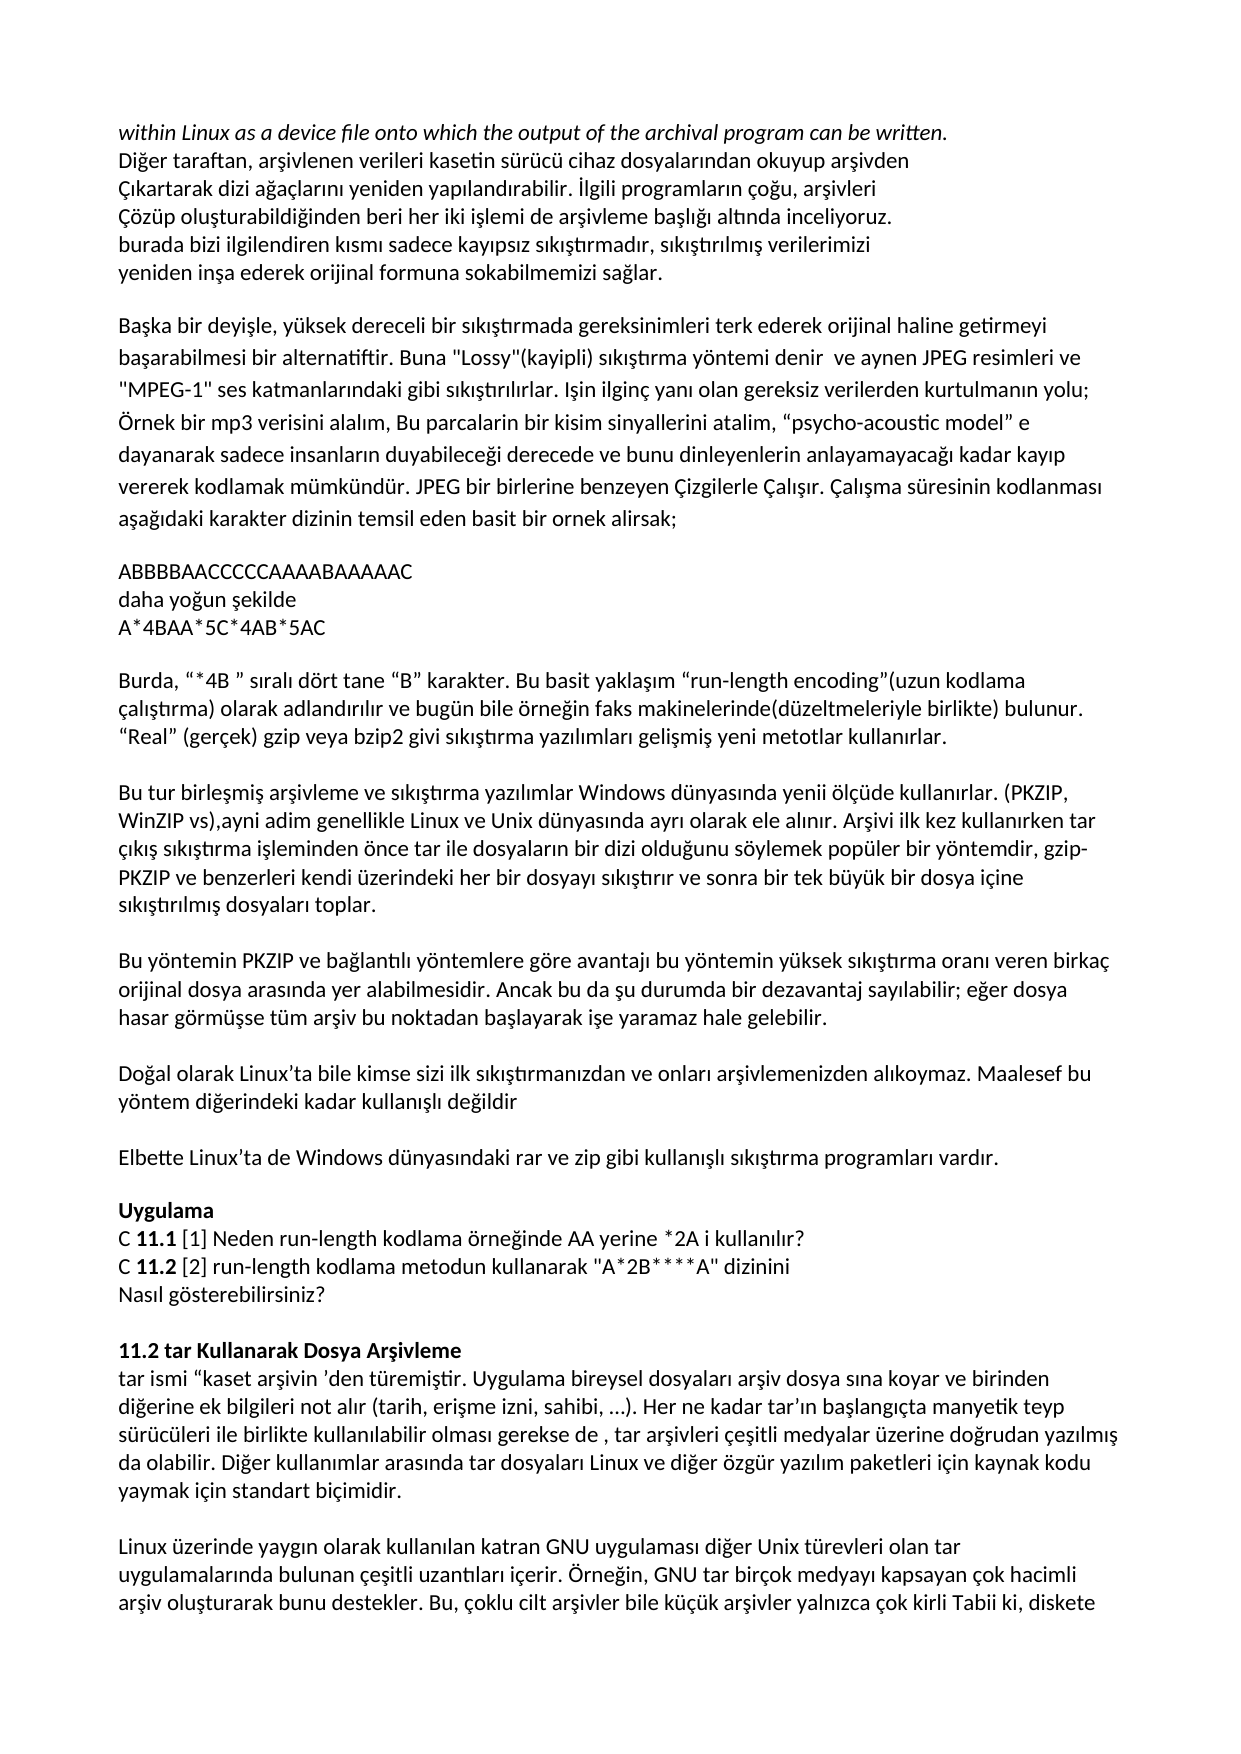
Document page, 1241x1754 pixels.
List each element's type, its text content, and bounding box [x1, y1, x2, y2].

text A*4BAA*5C*4AB*5AC [118, 613, 1122, 641]
text Başka bir deyişle, yüksek dereceli bir sıkıştırmada gereksinimleri terk ederek orijinal haline getirmeyi başarabilmesi bir alternatiftir. Buna "Lossy"(kayipli) sıkıştırma yöntemi denir ve aynen JPEG resimleri ve "MPEG-1" ses katmanlarındaki gibi sıkıştırılırlar. Işin ilginç yanı olan gereksiz verilerden kurtulmanın yolu; Örnek bir mp3 verisini alalım, Bu parcalarin bir kisim sinyallerini atalim, “psycho-acoustic model” e dayanarak sadece insanların duyabileceği derecede ve bunu dinleyenlerin anlayamayacağı kadar kayıp vererek kodlamak mümkündür. JPEG bir birlerine benzeyen Çizgilerle Çalışır. Çalışma süresinin kodlanması aşağıdaki karakter dizinin temsil eden basit bir ornek alirsak; [118, 311, 1122, 532]
text Uygulama [118, 1196, 1122, 1224]
text Nasıl gösterebilirsiniz? [118, 1280, 1122, 1308]
text Doğal olarak Linux’ta bile kimse sizi ilk sıkıştırmanızdan ve onları arşivlemenizden alıkoymaz. Maalesef bu yöntem diğerindeki kadar kullanışlı değildir [118, 1059, 1122, 1115]
text Burda, “*4B ” sıralı dört tane “B” karakter. Bu basit yaklaşım “run-length encoding”(uzun kodlama çalıştırma) olarak adlandırılır ve bugün bile örneğin faks makinelerinde(düzeltmeleriyle birlikte) bulunur. “Real” (gerçek) gzip veya bzip2 givi sıkıştırma yazılımları gelişmiş yeni metotlar kullanırlar. [118, 666, 1122, 751]
text Linux üzerinde yaygın olarak kullanılan katran GNU uygulaması diğer Unix türevleri olan tar uygulamalarında bulunan çeşitli uzantıları içerir. Örneğin, GNU tar birçok medyayı kapsayan çok hacimli arşiv oluşturarak bunu destekler. Bu, çoklu cilt arşivler bile küçük arşivler yalnızca çok kirli Tabii ki, diskete [118, 1532, 1122, 1616]
text ABBBBAACCCCCAAAABAAAAAC [118, 557, 1122, 585]
text tar ismi “kaset arşivin ’den türemiştir. Uygulama bireysel dosyaları arşiv dosya sına koyar ve birinden diğerine ek bilgileri not alır (tarih, erişme izni, sahibi, …). Her ne kadar tar’ın başlangıçta manyetik teyp sürücüleri ile birlikte kullanılabilir olması gerekse de , tar arşivleri çeşitli medyalar üzerine doğrudan yazılmış da olabilir. Diğer kullanımlar arasında tar dosyaları Linux ve diğer özgür yazılım paketleri için kaynak kodu yaymak için standart biçimidir. [118, 1364, 1122, 1504]
text within Linux as a device file onto which the output of the archival program can be written. [118, 118, 1122, 146]
text Diğer taraftan, arşivlenen verileri kasetin sürücü cihaz dosyalarından okuyup arşivden [118, 146, 1122, 174]
text C 11.2 [2] run-length kodlama metodun kullanarak "A*2B****A" dizinini [118, 1252, 1122, 1280]
text C 11.1 [1] Neden run-length kodlama örneğinde AA yerine *2A i kullanılır? [118, 1224, 1122, 1252]
text 11.2 tar Kullanarak Dosya Arşivleme [118, 1336, 1122, 1364]
text burada bizi ilgilendiren kısmı sadece kayıpsız sıkıştırmadır, sıkıştırılmış verilerimizi [118, 230, 1122, 258]
text Bu yöntemin PKZIP ve bağlantılı yöntemlere göre avantajı bu yöntemin yüksek sıkıştırma oranı veren birkaç orijinal dosya arasında yer alabilmesidir. Ancak bu da şu durumda bir dezavantaj sayılabilir; eğer dosya hasar görmüşse tüm arşiv bu noktadan başlayarak işe yaramaz hale gelebilir. [118, 947, 1122, 1031]
text yeniden inşa ederek orijinal formuna sokabilmemizi sağlar. [118, 258, 1122, 286]
text Bu tur birleşmiş arşivleme ve sıkıştırma yazılımlar Windows dünyasında yenii ölçüde kullanırlar. (PKZIP, WinZIP vs),ayni adim genellikle Linux ve Unix dünyasında ayrı olarak ele alınır. Arşivi ilk kez kullanırken tar çıkış sıkıştırma işleminden önce tar ile dosyaların bir dizi olduğunu söylemek popüler bir yöntemdir, gzip-PKZIP ve benzerleri kendi üzerindeki her bir dosyayı sıkıştırır ve sonra bir tek büyük bir dosya içine sıkıştırılmış dosyaları toplar. [118, 778, 1122, 919]
text Elbette Linux’ta de Windows dünyasındaki rar ve zip gibi kullanışlı sıkıştırma programları vardır. [118, 1143, 1122, 1171]
text daha yoğun şekilde [118, 585, 1122, 613]
text Çözüp oluşturabildiğinden beri her iki işlemi de arşivleme başlığı altında inceliyoruz. [118, 202, 1122, 230]
text Çıkartarak dizi ağaçlarını yeniden yapılandırabilir. İlgili programların çoğu, arşivleri [118, 174, 1122, 202]
